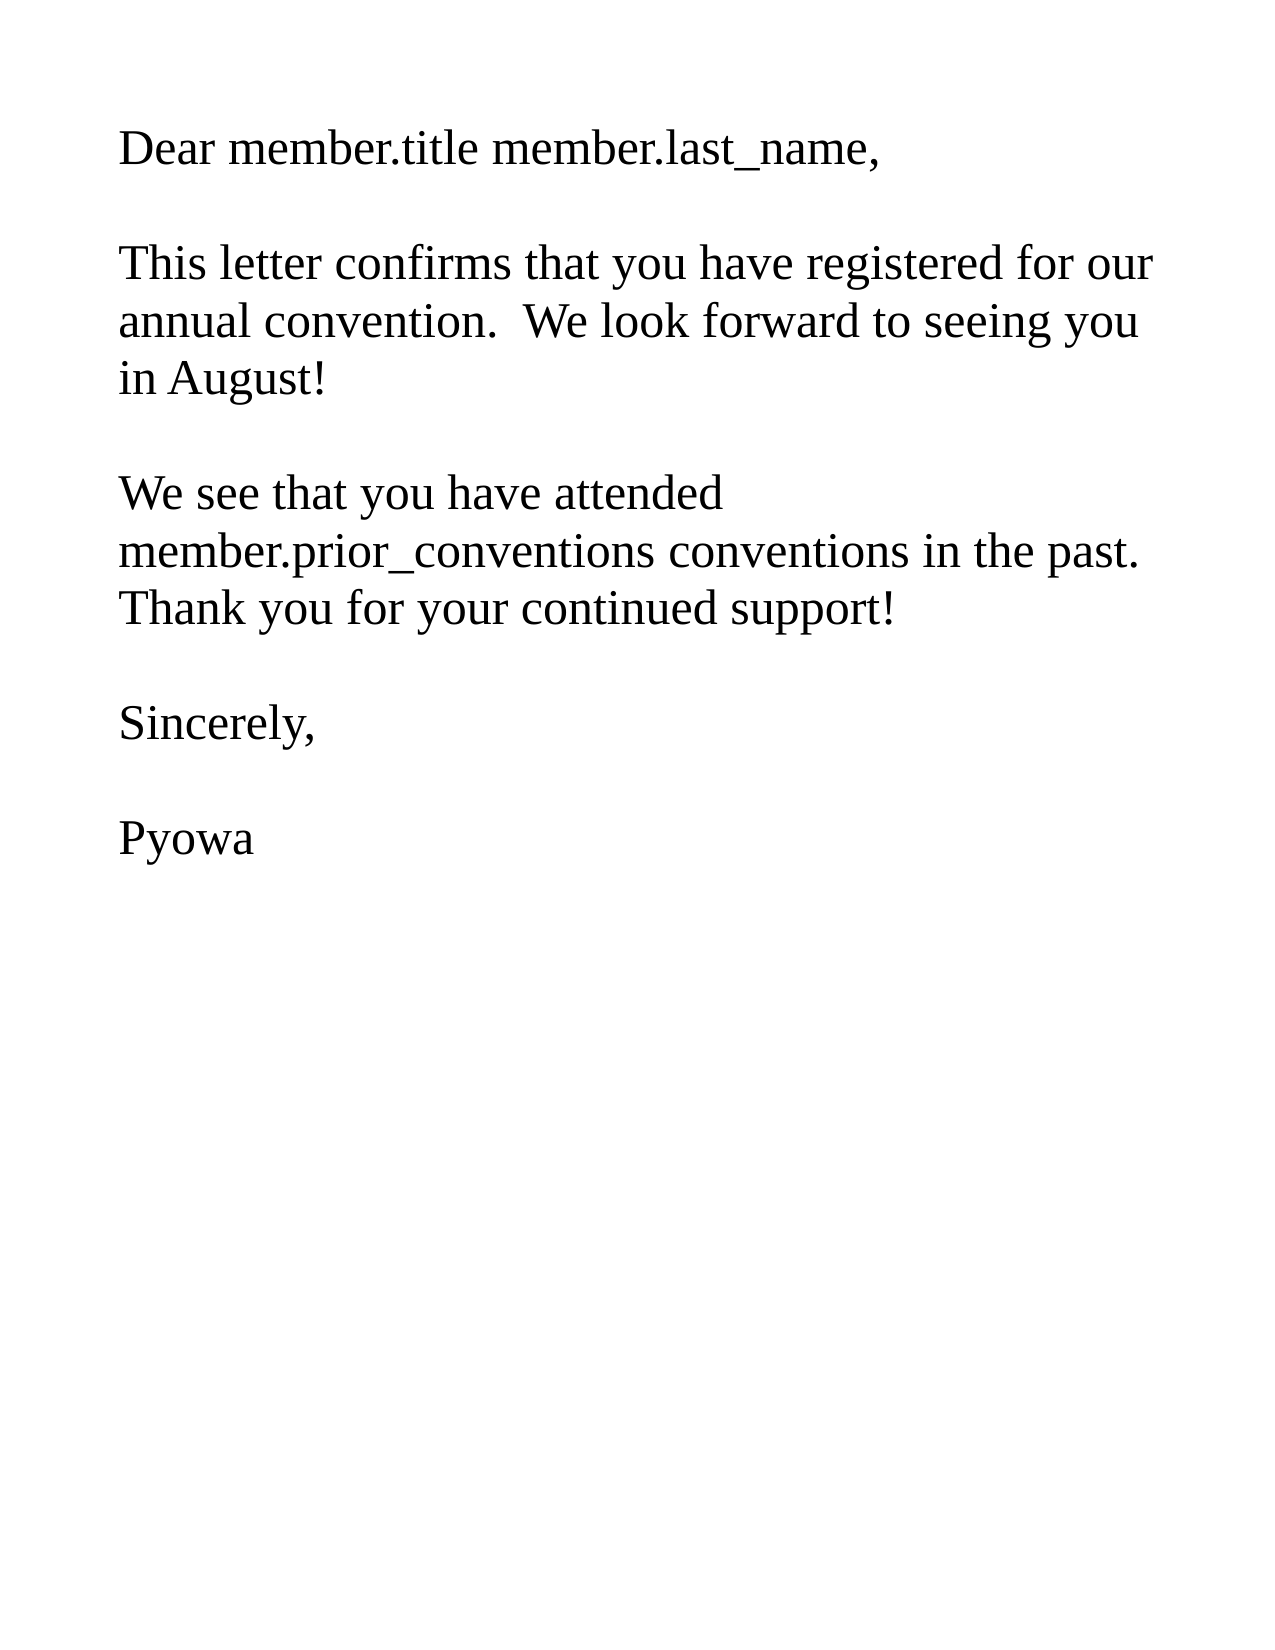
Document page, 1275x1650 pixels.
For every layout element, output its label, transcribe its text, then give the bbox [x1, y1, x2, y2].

text Dear member.title member.last_name, [118, 118, 1157, 176]
text This letter confirms that you have registered for our annual convention. We look forward to seeing you in August! [118, 233, 1157, 406]
text Sincerely, [118, 693, 1157, 751]
text Pyowa [118, 808, 1157, 866]
text We see that you have attended member.prior_conventions conventions in the past. Thank you for your continued support! [118, 463, 1157, 636]
